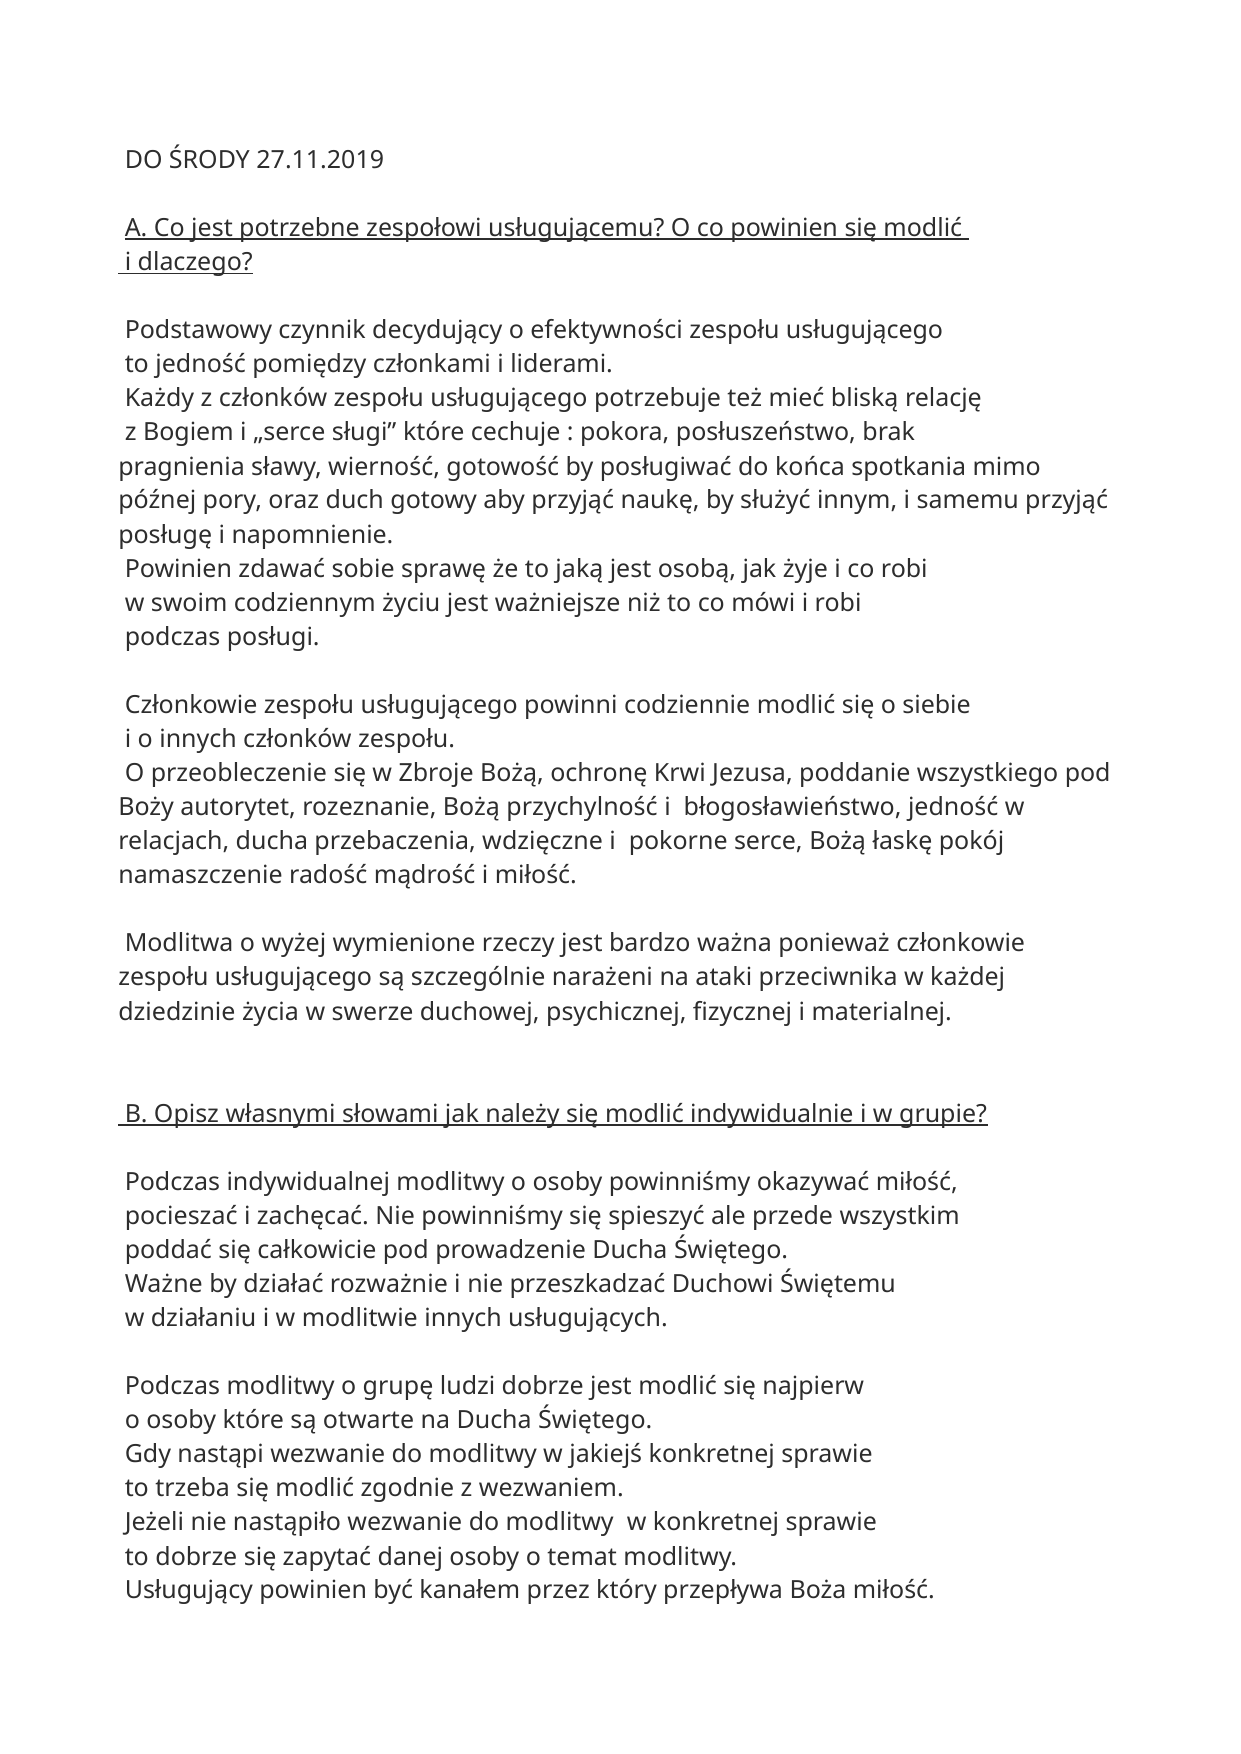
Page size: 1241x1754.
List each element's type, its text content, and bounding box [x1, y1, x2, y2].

text DO ŚRODY 27.11.2019 [118, 142, 1122, 176]
text to jedność pomiędzy członkami i liderami. [118, 346, 1122, 380]
text B. Opisz własnymi słowami jak należy się modlić indywidualnie i w grupie? [118, 1095, 1122, 1129]
text Ważne by działać rozważnie i nie przeszkadzać Duchowi Świętemu [118, 1266, 1122, 1300]
text Usługujący powinien być kanałem przez który przepływa Boża miłość. [118, 1572, 1122, 1606]
text Modlitwa o wyżej wymienione rzeczy jest bardzo ważna ponieważ członkowie zespołu usługującego są szczególnie narażeni na ataki przeciwnika w każdej [118, 925, 1122, 993]
text to dobrze się zapytać danej osoby o temat modlitwy. [118, 1538, 1122, 1572]
text Jeżeli nie nastąpiło wezwanie do modlitwy w konkretnej sprawie [118, 1504, 1122, 1538]
text w działaniu i w modlitwie innych usługujących. [118, 1300, 1122, 1334]
text Gdy nastąpi wezwanie do modlitwy w jakiejś konkretnej sprawie [118, 1436, 1122, 1470]
text Powinien zdawać sobie sprawę że to jaką jest osobą, jak żyje i co robi [118, 550, 1122, 584]
text Każdy z członków zespołu usługującego potrzebuje też mieć bliską relację [118, 380, 1122, 414]
text podczas posługi. [118, 618, 1122, 652]
text A. Co jest potrzebne zespołowi usługującemu? O co powinien się modlić [118, 210, 1122, 244]
text z Bogiem i „serce sługi” które cechuje : pokora, posłuszeństwo, brak pragnienia sławy, wierność, gotowość by posługiwać do końca spotkania mimo późnej pory, oraz duch gotowy aby przyjąć naukę, by służyć innym, i samemu przyjąć posługę i napomnienie. [118, 414, 1122, 550]
text to trzeba się modlić zgodnie z wezwaniem. [118, 1470, 1122, 1504]
text Podczas modlitwy o grupę ludzi dobrze jest modlić się najpierw [118, 1368, 1122, 1402]
text poddać się całkowicie pod prowadzenie Ducha Świętego. [118, 1232, 1122, 1266]
text i dlaczego? [118, 244, 1122, 278]
text dziedzinie życia w swerze duchowej, psychicznej, fizycznej i materialnej. [118, 993, 1122, 1027]
text Członkowie zespołu usługującego powinni codziennie modlić się o siebie [118, 687, 1122, 721]
text O przeobleczenie się w Zbroje Bożą, ochronę Krwi Jezusa, poddanie wszystkiego pod Boży autorytet, rozeznanie, Bożą przychylność i błogosławieństwo, jedność w relacjach, ducha przebaczenia, wdzięczne i pokorne serce, Bożą łaskę pokój namaszczenie radość mądrość i miłość. [118, 755, 1122, 891]
text w swoim codziennym życiu jest ważniejsze niż to co mówi i robi [118, 584, 1122, 618]
text Podczas indywidualnej modlitwy o osoby powinniśmy okazywać miłość, [118, 1163, 1122, 1197]
text o osoby które są otwarte na Ducha Świętego. [118, 1402, 1122, 1436]
text pocieszać i zachęcać. Nie powinniśmy się spieszyć ale przede wszystkim [118, 1197, 1122, 1232]
text Podstawowy czynnik decydujący o efektywności zespołu usługującego [118, 312, 1122, 346]
text i o innych członków zespołu. [118, 721, 1122, 755]
